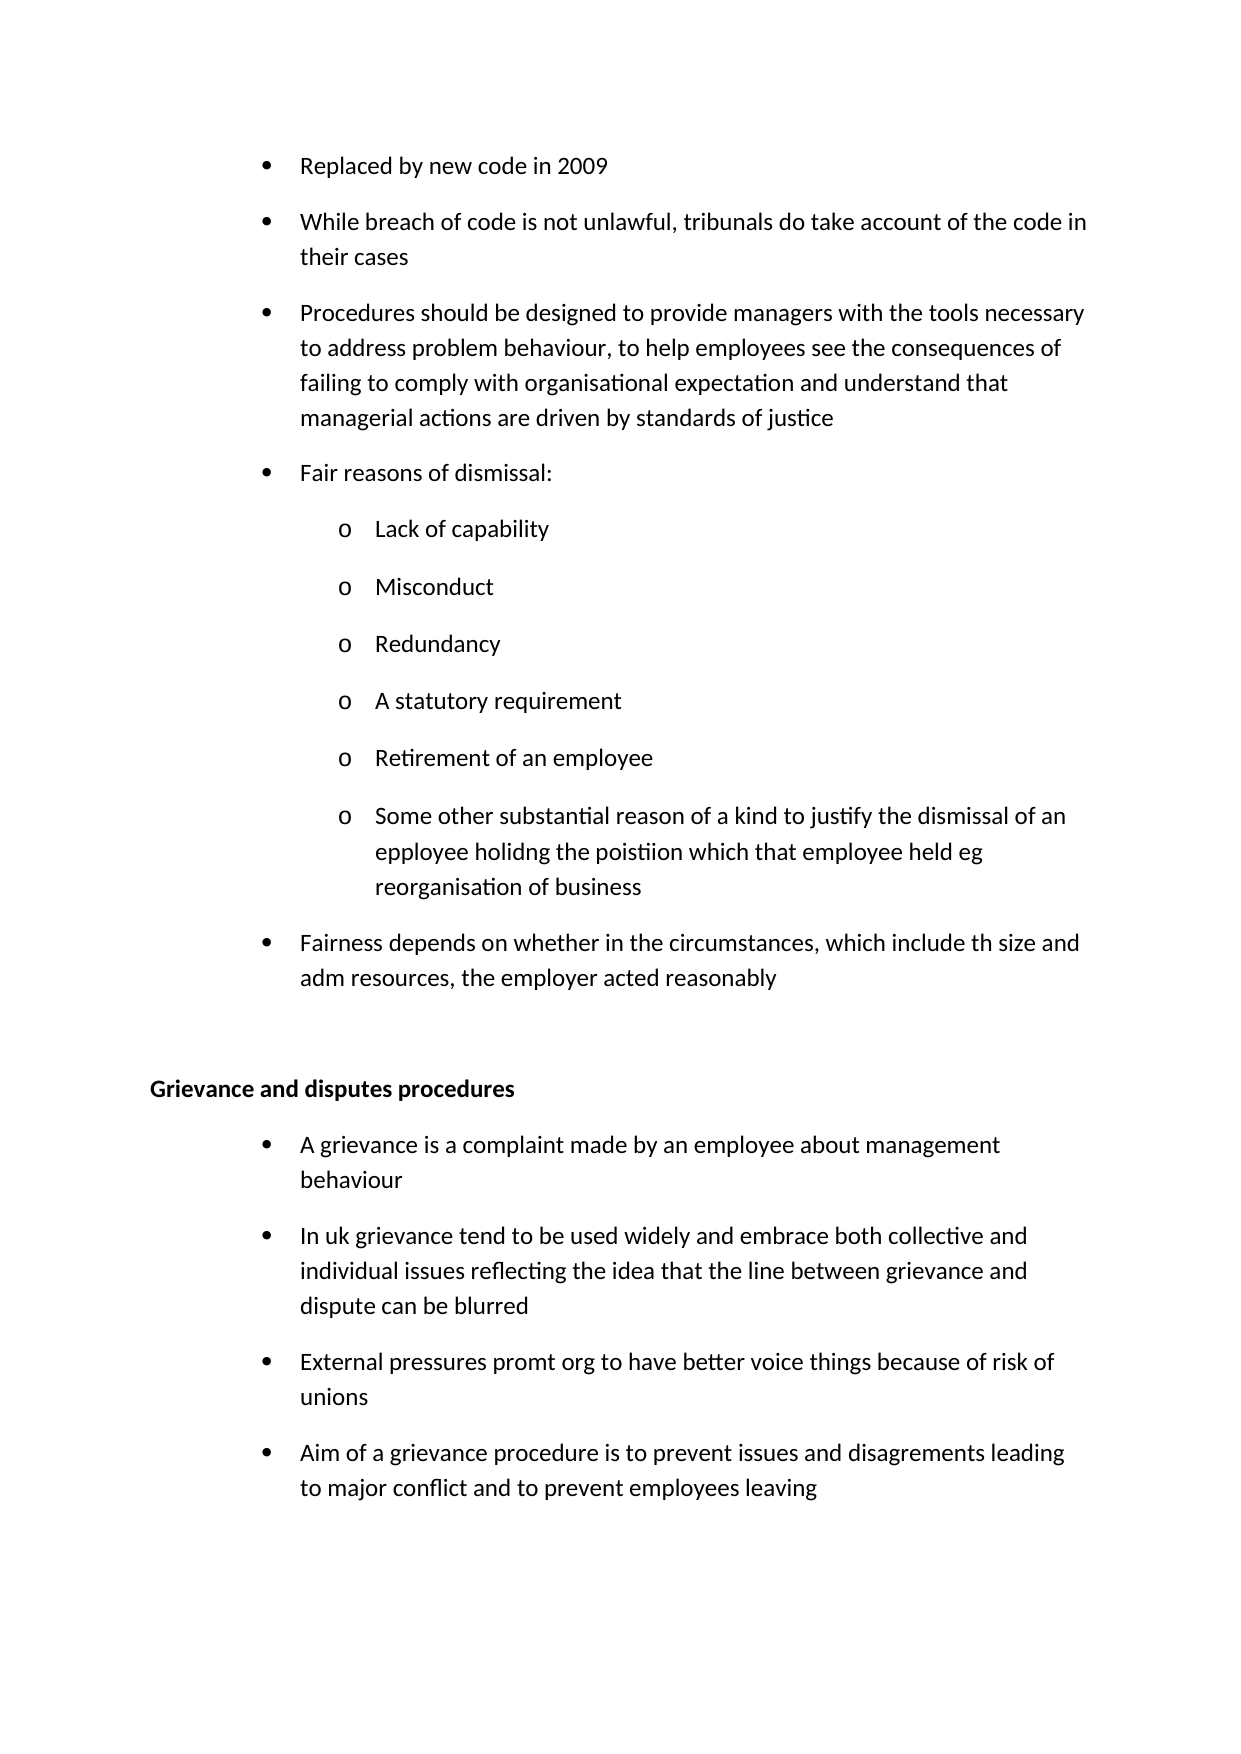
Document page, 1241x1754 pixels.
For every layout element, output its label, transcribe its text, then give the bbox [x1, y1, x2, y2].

list Procedures should be designed to provide managers with the tools necessary to address problem behaviour, to help employees see the consequences of failing to comply with organisational expectation and understand that managerial actions are driven by standards of justice [262, 297, 1090, 432]
list External pressures promt org to have better voice things because of risk of unions [262, 1346, 1090, 1412]
list While breach of code is not unlawful, tribunals do take account of the code in their cases [262, 206, 1090, 271]
list Redundancy [337, 628, 1090, 660]
list Fair reasons of dismissal: [262, 457, 1090, 488]
list Aim of a grievance procedure is to prevent issues and disagrements leading to major conflict and to prevent employees leaving [262, 1437, 1090, 1502]
list Fairness depends on whether in the circumstances, which include th size and adm resources, the employer acted reasonably [262, 927, 1090, 992]
list A statutory requirement [337, 685, 1090, 717]
text Grievance and disputes procedures [150, 1073, 1090, 1104]
list Lack of capability [337, 513, 1090, 545]
list Some other substantial reason of a kind to justify the dismissal of an epployee holidng the poistiion which that employee held eg reorganisation of business [337, 800, 1090, 902]
list Misconduct [337, 571, 1090, 602]
list Retirement of an employee [337, 742, 1090, 774]
list A grievance is a complaint made by an employee about management behaviour [262, 1129, 1090, 1195]
list In uk grievance tend to be used widely and embrace both collective and individual issues reflecting the idea that the line between grievance and dispute can be blurred [262, 1220, 1090, 1321]
list Replaced by new code in 2009 [262, 150, 1090, 181]
